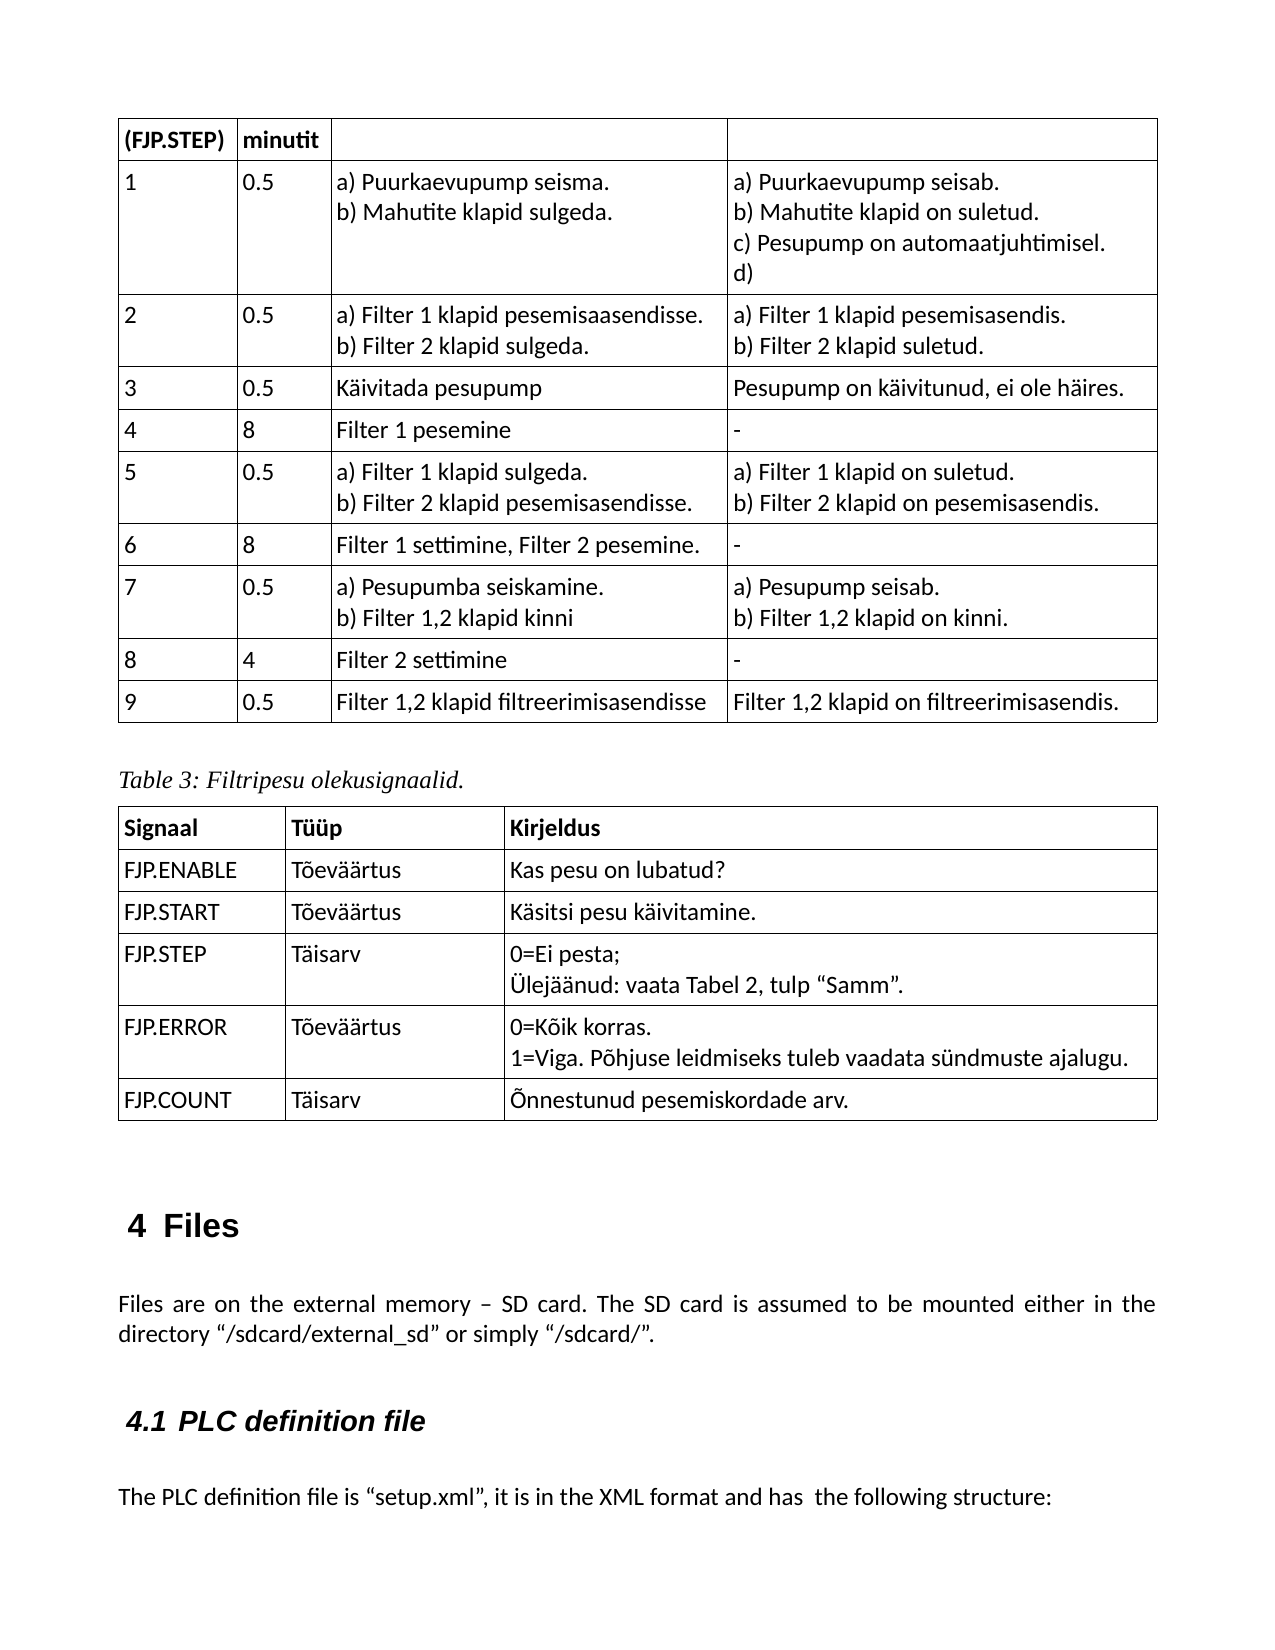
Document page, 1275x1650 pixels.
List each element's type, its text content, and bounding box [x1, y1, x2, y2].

table_cell Tõeväärtus [286, 1006, 504, 1078]
table_header Tüüp [286, 807, 504, 848]
table_cell FJP.START [119, 892, 285, 933]
table_cell Filter 2 settimine [332, 639, 727, 680]
table_cell a) Filter 1 klapid sulgeda. b) Filter 2 klapid pesemisasendisse. [332, 452, 727, 523]
table_cell FJP.STEP [119, 934, 285, 1005]
text The PLC definition file is “setup.xml”, it is in the XML format and has the following structure: [118, 1481, 1157, 1511]
table_cell Filter 1,2 klapid on filtreerimisasendis. [728, 681, 1157, 722]
table_cell Tõeväärtus [286, 892, 504, 933]
table_cell 6 [119, 524, 237, 565]
table_cell a) Filter 1 klapid on suletud. b) Filter 2 klapid on pesemisasendis. [728, 452, 1157, 523]
table_cell 0,5 [238, 295, 331, 366]
table_header Kirjeldus [505, 807, 1157, 848]
table_cell Tõeväärtus [286, 850, 504, 891]
table_cell 8 [238, 524, 331, 565]
table_cell Täisarv [286, 934, 504, 1005]
table_header minutit [238, 119, 331, 160]
table_cell 9 [119, 681, 237, 722]
table_cell 8 [119, 639, 237, 680]
table_cell 3 [119, 367, 237, 408]
table_cell Käivitada pesupump [332, 367, 727, 408]
table_cell a) Pesupump seisab. b) Filter 1,2 klapid on kinni. [728, 566, 1157, 638]
table_cell 2 [119, 295, 237, 366]
table_cell - [728, 410, 1157, 451]
table_cell 4 [238, 639, 331, 680]
table_cell - [728, 639, 1157, 680]
table_cell 0,5 [238, 681, 331, 722]
table_cell - [728, 524, 1157, 565]
table_cell 0,5 [238, 367, 331, 408]
table_cell 0,5 [238, 161, 331, 294]
table_cell 1 [119, 161, 237, 294]
table_cell Filter 1,2 klapid filtreerimisasendisse [332, 681, 727, 722]
table_cell 0=Kõik korras. 1=Viga. Põhjuse leidmiseks tuleb vaadata sündmuste ajalugu. [505, 1006, 1157, 1078]
table_cell Pesupump on käivitunud, ei ole häires. [728, 367, 1157, 408]
table_cell a) Puurkaevupump seisma. b) Mahutite klapid sulgeda. [332, 161, 727, 294]
subtitle Files [118, 1206, 1157, 1245]
table_cell a) Puurkaevupump seisab. b) Mahutite klapid on suletud. c) Pesupump on automaatjuhtimisel. d) [728, 161, 1157, 294]
table_cell 0=Ei pesta; Ülejäänud: vaata Tabel 2, tulp “Samm”. [505, 934, 1157, 1005]
text Files are on the external memory – SD card. The SD card is assumed to be mounted either in the directory “/sdcard/external_sd” or simply “/sdcard/”. [118, 1288, 1157, 1349]
table_cell FJP.ENABLE [119, 850, 285, 891]
subtitle PLC definition file [118, 1404, 1157, 1438]
table_cell 7 [119, 566, 237, 638]
table_cell Filter 1 settimine, Filter 2 pesemine. [332, 524, 727, 565]
table_cell Käsitsi pesu käivitamine. [505, 892, 1157, 933]
table_header [728, 119, 1157, 160]
table_cell 4 [119, 410, 237, 451]
table_cell 0,5 [238, 452, 331, 523]
table_cell 5 [119, 452, 237, 523]
table_cell FJP.COUNT [119, 1079, 285, 1120]
table_header (FJP.STEP) [119, 119, 237, 160]
table_cell 8 [238, 410, 331, 451]
table_header Signaal [119, 807, 285, 848]
table_cell Õnnestunud pesemiskordade arv. [505, 1079, 1157, 1120]
table_header [332, 119, 727, 160]
text Table 3: Filtripesu olekusignaalid. [118, 765, 1157, 794]
table_cell Täisarv [286, 1079, 504, 1120]
table_cell a) Filter 1 klapid pesemisasendis. b) Filter 2 klapid suletud. [728, 295, 1157, 366]
table_cell Kas pesu on lubatud? [505, 850, 1157, 891]
table_cell Filter 1 pesemine [332, 410, 727, 451]
table_cell 0,5 [238, 566, 331, 638]
table_cell FJP.ERROR [119, 1006, 285, 1078]
table_cell a) Pesupumba seiskamine. b) Filter 1,2 klapid kinni [332, 566, 727, 638]
table_cell a) Filter 1 klapid pesemisaasendisse. b) Filter 2 klapid sulgeda. [332, 295, 727, 366]
